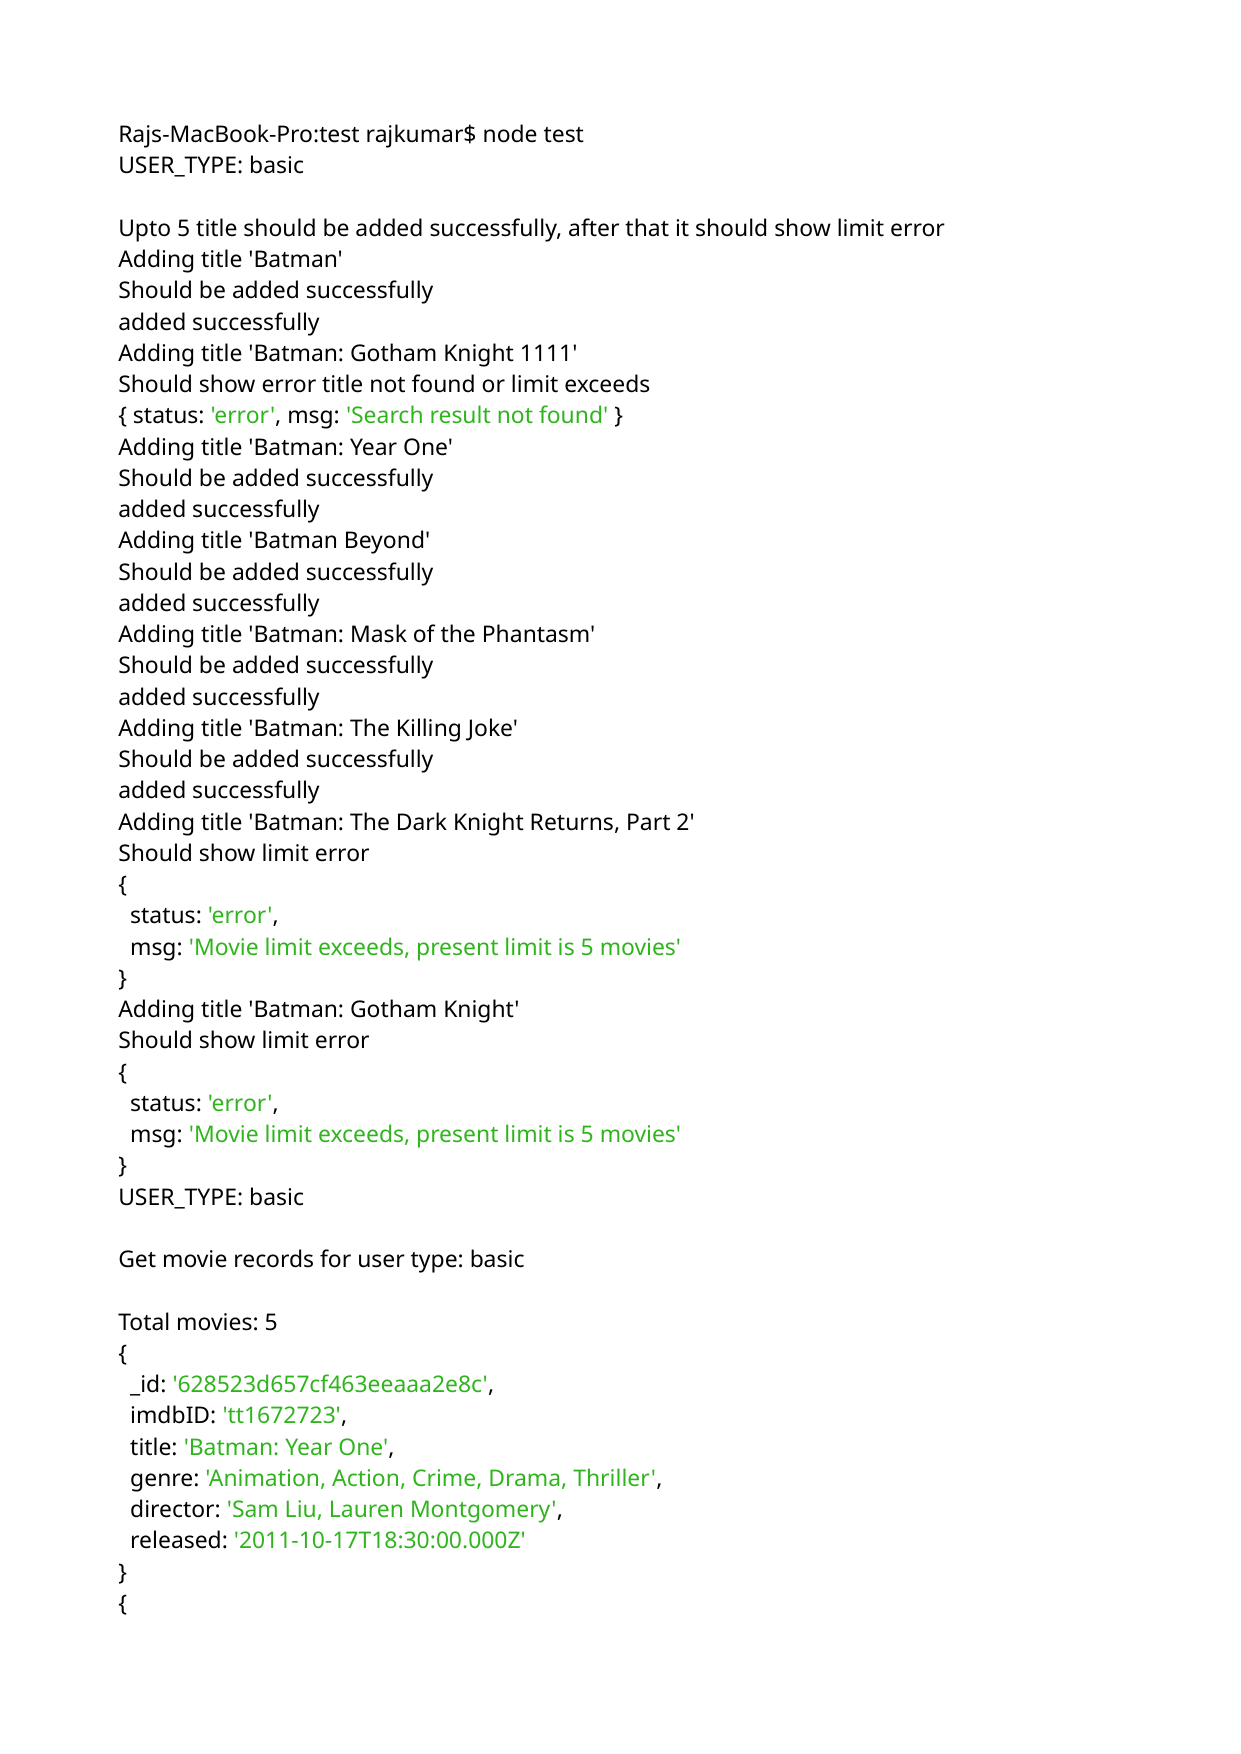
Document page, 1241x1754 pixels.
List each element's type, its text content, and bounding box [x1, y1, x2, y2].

text status: 'error', [118, 899, 1122, 931]
text Adding title 'Batman' [118, 243, 1122, 274]
text Rajs-MacBook-Pro:test rajkumar$ node test [118, 118, 1122, 149]
text Should show limit error [118, 1024, 1122, 1056]
text Adding title 'Batman: Mask of the Phantasm' [118, 618, 1122, 649]
text Adding title 'Batman: Year One' [118, 431, 1122, 462]
text added successfully [118, 681, 1122, 712]
text { [118, 1056, 1122, 1087]
text msg: 'Movie limit exceeds, present limit is 5 movies' [118, 1118, 1122, 1149]
text Should show limit error [118, 837, 1122, 868]
text Adding title 'Batman: The Dark Knight Returns, Part 2' [118, 806, 1122, 837]
text Adding title 'Batman: Gotham Knight' [118, 993, 1122, 1024]
text imdbID: 'tt1672723', [118, 1399, 1122, 1431]
text Should be added successfully [118, 649, 1122, 681]
text Should be added successfully [118, 743, 1122, 774]
text Should be added successfully [118, 274, 1122, 306]
text } [118, 962, 1122, 993]
text { status: 'error', msg: 'Search result not found' } [118, 399, 1122, 431]
text USER_TYPE: basic [118, 149, 1122, 181]
text Adding title 'Batman: The Killing Joke' [118, 712, 1122, 743]
text Should show error title not found or limit exceeds [118, 368, 1122, 399]
text Total movies: 5 [118, 1306, 1122, 1337]
text USER_TYPE: basic [118, 1181, 1122, 1212]
text Should be added successfully [118, 462, 1122, 493]
text msg: 'Movie limit exceeds, present limit is 5 movies' [118, 931, 1122, 962]
text Adding title 'Batman: Gotham Knight 1111' [118, 337, 1122, 368]
text status: 'error', [118, 1087, 1122, 1118]
text Should be added successfully [118, 556, 1122, 587]
text } [118, 1556, 1122, 1587]
text } [118, 1149, 1122, 1181]
text { [118, 868, 1122, 899]
text { [118, 1587, 1122, 1618]
text genre: 'Animation, Action, Crime, Drama, Thriller', [118, 1462, 1122, 1493]
text { [118, 1337, 1122, 1368]
text title: 'Batman: Year One', [118, 1431, 1122, 1462]
text added successfully [118, 306, 1122, 337]
text Upto 5 title should be added successfully, after that it should show limit error [118, 212, 1122, 243]
text added successfully [118, 774, 1122, 806]
text _id: '628523d657cf463eeaaa2e8c', [118, 1368, 1122, 1399]
text added successfully [118, 493, 1122, 524]
text added successfully [118, 587, 1122, 618]
text Adding title 'Batman Beyond' [118, 524, 1122, 556]
text released: '2011-10-17T18:30:00.000Z' [118, 1524, 1122, 1556]
text Get movie records for user type: basic [118, 1243, 1122, 1274]
text director: 'Sam Liu, Lauren Montgomery', [118, 1493, 1122, 1524]
